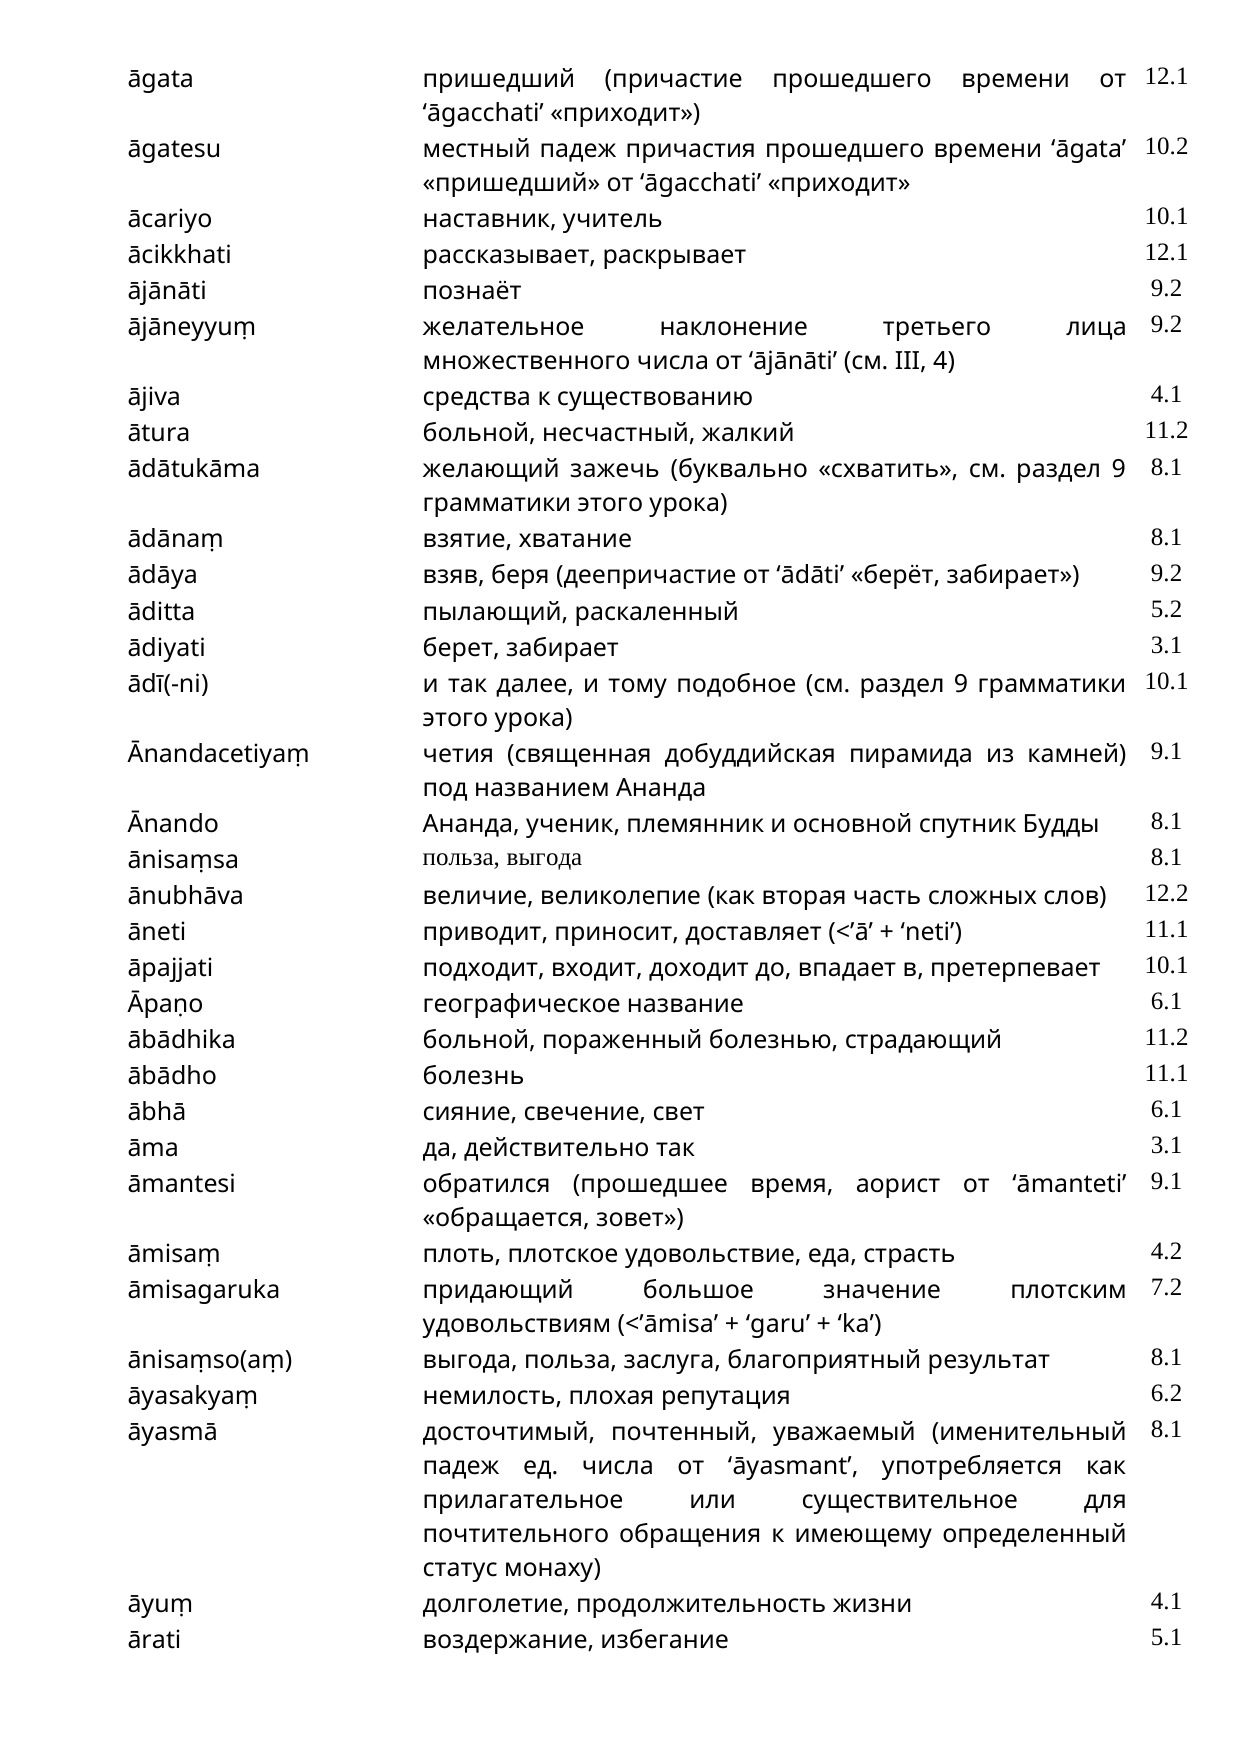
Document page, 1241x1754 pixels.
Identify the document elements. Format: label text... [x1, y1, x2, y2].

table_cell 9.2 [1129, 271, 1203, 307]
table_cell пришедший (причастие прошедшего времени от ‘āgacchati’ «приходит») [420, 59, 1129, 129]
table_cell 12.2 [1129, 876, 1203, 912]
table_cell āgatesu [125, 129, 420, 199]
table_cell взяв, беря (деепричастие от ‘ādāti’ «берёт, забирает») [420, 555, 1129, 591]
table_cell приводит, приносит, доставляет (<’ā’ + ‘neti’) [420, 912, 1129, 948]
table_cell 8.1 [1129, 804, 1203, 839]
table_cell 7.2 [1129, 1270, 1203, 1340]
table_cell 8.1 [1129, 1340, 1203, 1376]
table_cell ābādho [125, 1056, 420, 1092]
table_cell воздержание, избегание [420, 1620, 1129, 1656]
table_cell 4.1 [1129, 1584, 1203, 1620]
table_cell долголетие, продолжительность жизни [420, 1584, 1129, 1620]
table_cell 8.1 [1129, 1412, 1203, 1584]
table_cell и так далее, и тому подобное (см. раздел 9 грамматики этого урока) [420, 664, 1129, 733]
table_cell 9.1 [1129, 734, 1203, 803]
table_cell ādī(-ni) [125, 664, 420, 733]
table_cell придающий большое значение плотским удовольствиям (<’āmisa’ + ‘garu’ + ‘ka’) [420, 1270, 1129, 1340]
table_cell ādiyati [125, 628, 420, 663]
table_cell желательное наклонение третьего лица множественного числа от ‘ājānāti’ (см. III, 4) [420, 307, 1129, 377]
table_cell ājiva [125, 377, 420, 413]
table_cell āma [125, 1128, 420, 1164]
table_cell 11.1 [1129, 1056, 1203, 1092]
table_cell немилость, плохая репутация [420, 1376, 1129, 1412]
table_cell āgata [125, 59, 420, 129]
table_cell взятие, хватание [420, 519, 1129, 555]
table_cell подходит, входит, доходит до, впадает в, претерпевает [420, 948, 1129, 984]
table_cell досточтимый, почтенный, уважаемый (именительный падеж ед. числа от ‘āyasmant’, употребляется как прилагательное или существительное для почтительного обращения к имеющему определенный статус монаху) [420, 1412, 1129, 1584]
table_cell польза, выгода [420, 840, 1129, 876]
table_cell 12.1 [1129, 59, 1203, 129]
table_cell 6.1 [1129, 984, 1203, 1020]
table_cell ārati [125, 1620, 420, 1656]
table_cell величие, великолепие (как вторая часть сложных слов) [420, 876, 1129, 912]
table_cell 5.2 [1129, 591, 1203, 627]
table_cell āyasmā [125, 1412, 420, 1584]
table_cell плоть, плотское удовольствие, еда, страсть [420, 1234, 1129, 1270]
table_cell четия (священная добуддийская пирамида из камней) под названием Ананда [420, 734, 1129, 803]
table_cell 11.2 [1129, 1020, 1203, 1056]
table_cell средства к существованию [420, 377, 1129, 413]
table_cell ācariyo [125, 199, 420, 235]
table_cell āmisagaruka [125, 1270, 420, 1340]
table_cell ānubhāva [125, 876, 420, 912]
table_cell 10.1 [1129, 199, 1203, 235]
table_cell больной, несчастный, жалкий [420, 413, 1129, 449]
table_cell ātura [125, 413, 420, 449]
table_cell Ананда, ученик, племянник и основной спутник Будды [420, 804, 1129, 839]
table_cell сияние, свечение, свет [420, 1092, 1129, 1128]
table_cell наставник, учитель [420, 199, 1129, 235]
table_cell 4.1 [1129, 377, 1203, 413]
table_cell рассказывает, раскрывает [420, 235, 1129, 271]
table_cell 4.2 [1129, 1234, 1203, 1270]
table_cell да, действительно так [420, 1128, 1129, 1164]
table_cell 8.1 [1129, 840, 1203, 876]
table_cell ācikkhati [125, 235, 420, 271]
table_cell Ānandacetiyaṃ [125, 734, 420, 803]
table_cell берет, забирает [420, 628, 1129, 663]
table_cell местный падеж причастия прошедшего времени ‘āgata’ «пришедший» от ‘āgacchati’ «приходит» [420, 129, 1129, 199]
table_cell ājāneyyuṃ [125, 307, 420, 377]
table_cell 6.2 [1129, 1376, 1203, 1412]
table_cell āmantesi [125, 1164, 420, 1234]
table_cell ājānāti [125, 271, 420, 307]
table_cell ābhā [125, 1092, 420, 1128]
table_cell 9.1 [1129, 1164, 1203, 1234]
table_cell обратился (прошедшее время, аорист от ‘āmanteti’ «обращается, зовет») [420, 1164, 1129, 1234]
table_cell ādāya [125, 555, 420, 591]
table_cell āneti [125, 912, 420, 948]
table_cell ādātukāma [125, 449, 420, 519]
table_cell 8.1 [1129, 519, 1203, 555]
table_cell болезнь [420, 1056, 1129, 1092]
table_cell ānisaṃsa [125, 840, 420, 876]
table_cell 8.1 [1129, 449, 1203, 519]
table_cell 10.1 [1129, 948, 1203, 984]
table_cell āpajjati [125, 948, 420, 984]
table_cell 11.2 [1129, 413, 1203, 449]
table_cell ādānaṃ [125, 519, 420, 555]
table_cell пылающий, раскаленный [420, 591, 1129, 627]
table_cell āmisaṃ [125, 1234, 420, 1270]
table_cell Ānando [125, 804, 420, 839]
table_cell географическое название [420, 984, 1129, 1020]
table_cell больной, пораженный болезнью, страдающий [420, 1020, 1129, 1056]
table_cell ābādhika [125, 1020, 420, 1056]
table_cell āyasakyaṃ [125, 1376, 420, 1412]
table_cell 3.1 [1129, 1128, 1203, 1164]
table_cell 10.1 [1129, 664, 1203, 733]
table_cell выгода, польза, заслуга, благоприятный результат [420, 1340, 1129, 1376]
table_cell āditta [125, 591, 420, 627]
table_cell познаёт [420, 271, 1129, 307]
table_cell 10.2 [1129, 129, 1203, 199]
table_cell 5.1 [1129, 1620, 1203, 1656]
table_cell 9.2 [1129, 555, 1203, 591]
table_cell 9.2 [1129, 307, 1203, 377]
table_cell 12.1 [1129, 235, 1203, 271]
table_cell Āpaṇo [125, 984, 420, 1020]
table_cell 11.1 [1129, 912, 1203, 948]
table_cell желающий зажечь (буквально «схватить», см. раздел 9 грамматики этого урока) [420, 449, 1129, 519]
table_cell ānisaṃso(aṃ) [125, 1340, 420, 1376]
table_cell āyuṃ [125, 1584, 420, 1620]
table_cell 3.1 [1129, 628, 1203, 663]
table_cell 6.1 [1129, 1092, 1203, 1128]
